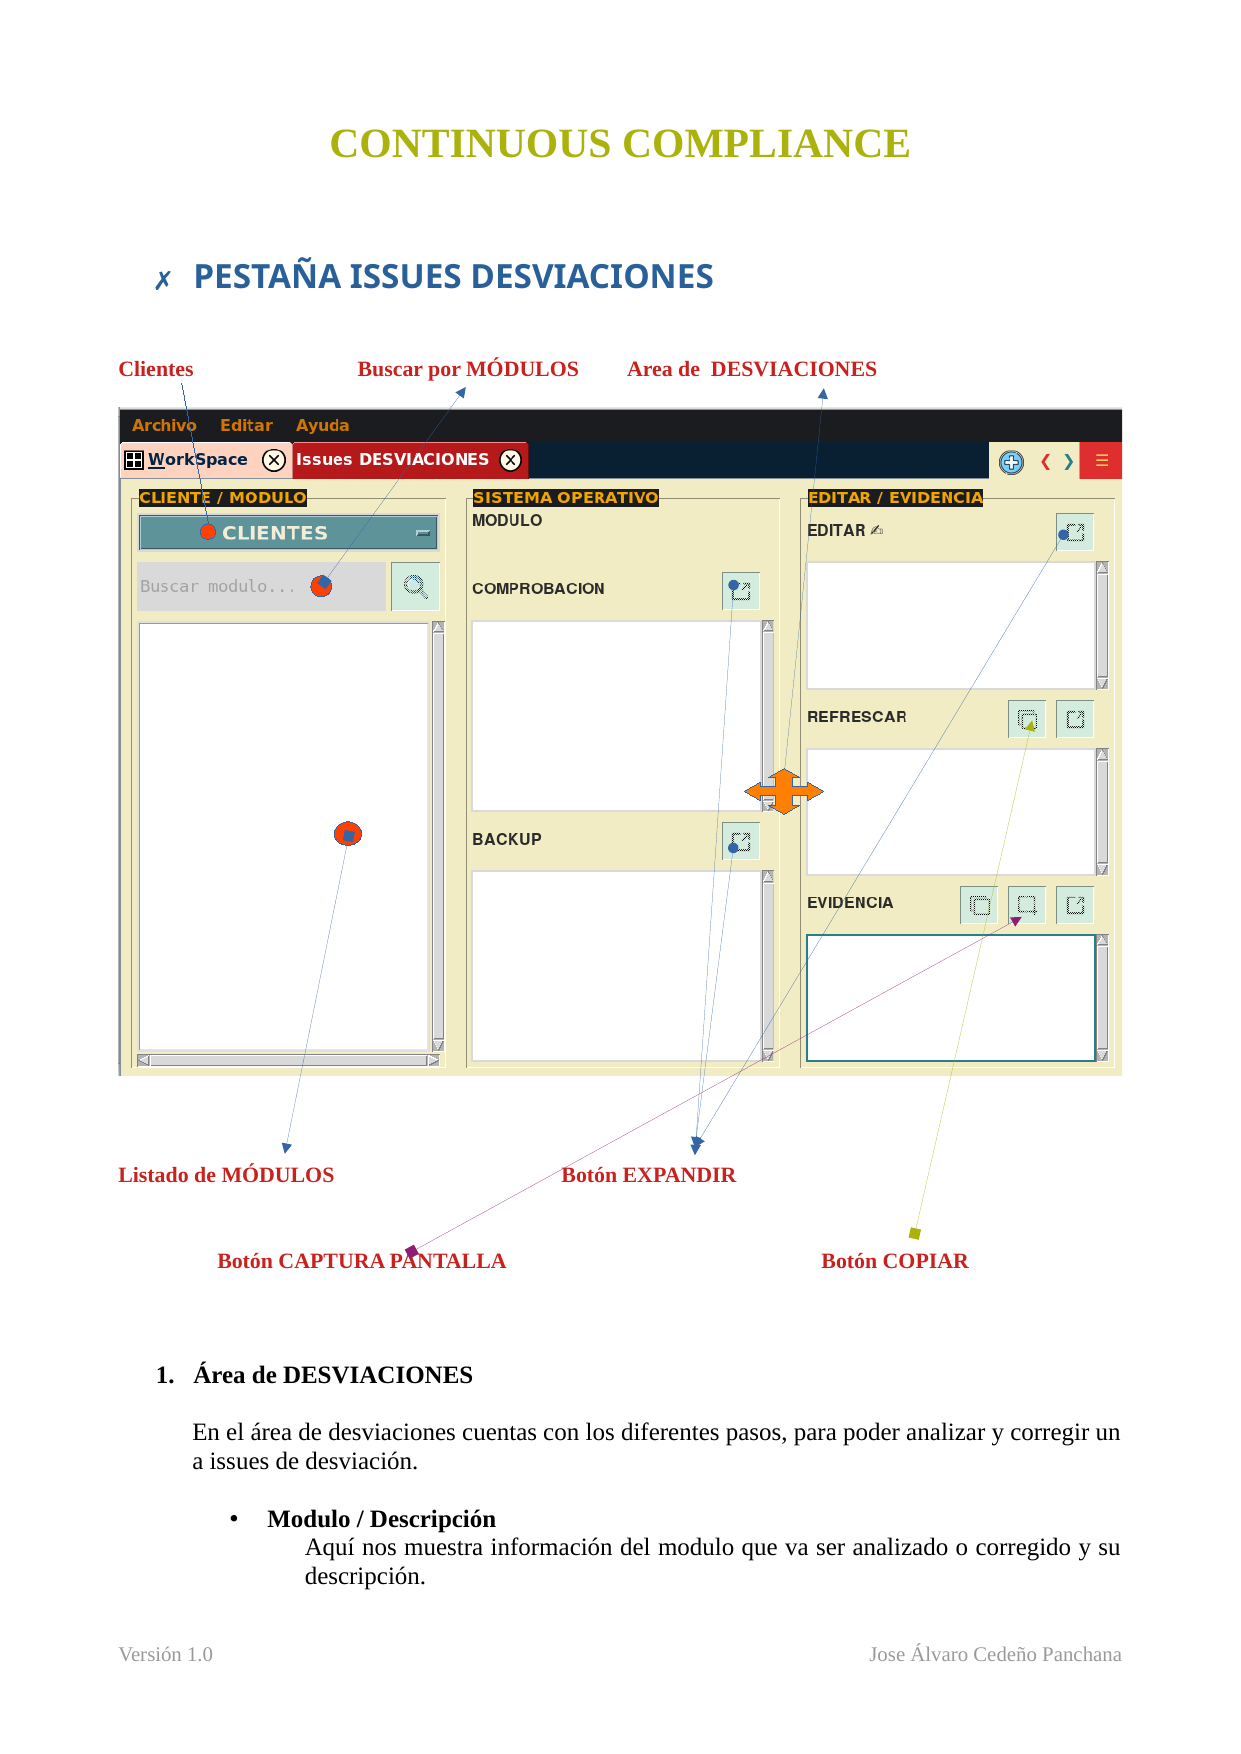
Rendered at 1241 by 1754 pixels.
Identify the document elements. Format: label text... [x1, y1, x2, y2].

text Botón CAPTURA PANTALLA Botón COPIAR [118, 1245, 1122, 1274]
list Aquí nos muestra información del modulo que va ser analizado o corregido y su descripción. [267, 1532, 1122, 1590]
text Listado de MÓDULOS Botón EXPANDIR [532, 1162, 930, 1187]
text Listado de MÓDULOS Botón EXPANDIR [118, 1162, 573, 1187]
text En el área de desviaciones cuentas con los diferentes pasos, para poder analizar y corregir un a issues de desviación. [192, 1417, 1122, 1475]
text Clientes Buscar por MÓDULOS Area de DESVIACIONES [118, 356, 1122, 381]
list PESTAÑA ISSUES DESVIACIONES [156, 253, 1122, 298]
list Modulo / Descripción [229, 1504, 1122, 1532]
picture [739, 941, 981, 1076]
picture [118, 407, 1123, 1076]
list Área de DESVIACIONES [156, 1360, 1122, 1389]
text Listado de MÓDULOS Botón EXPANDIR [926, 1162, 1122, 1187]
